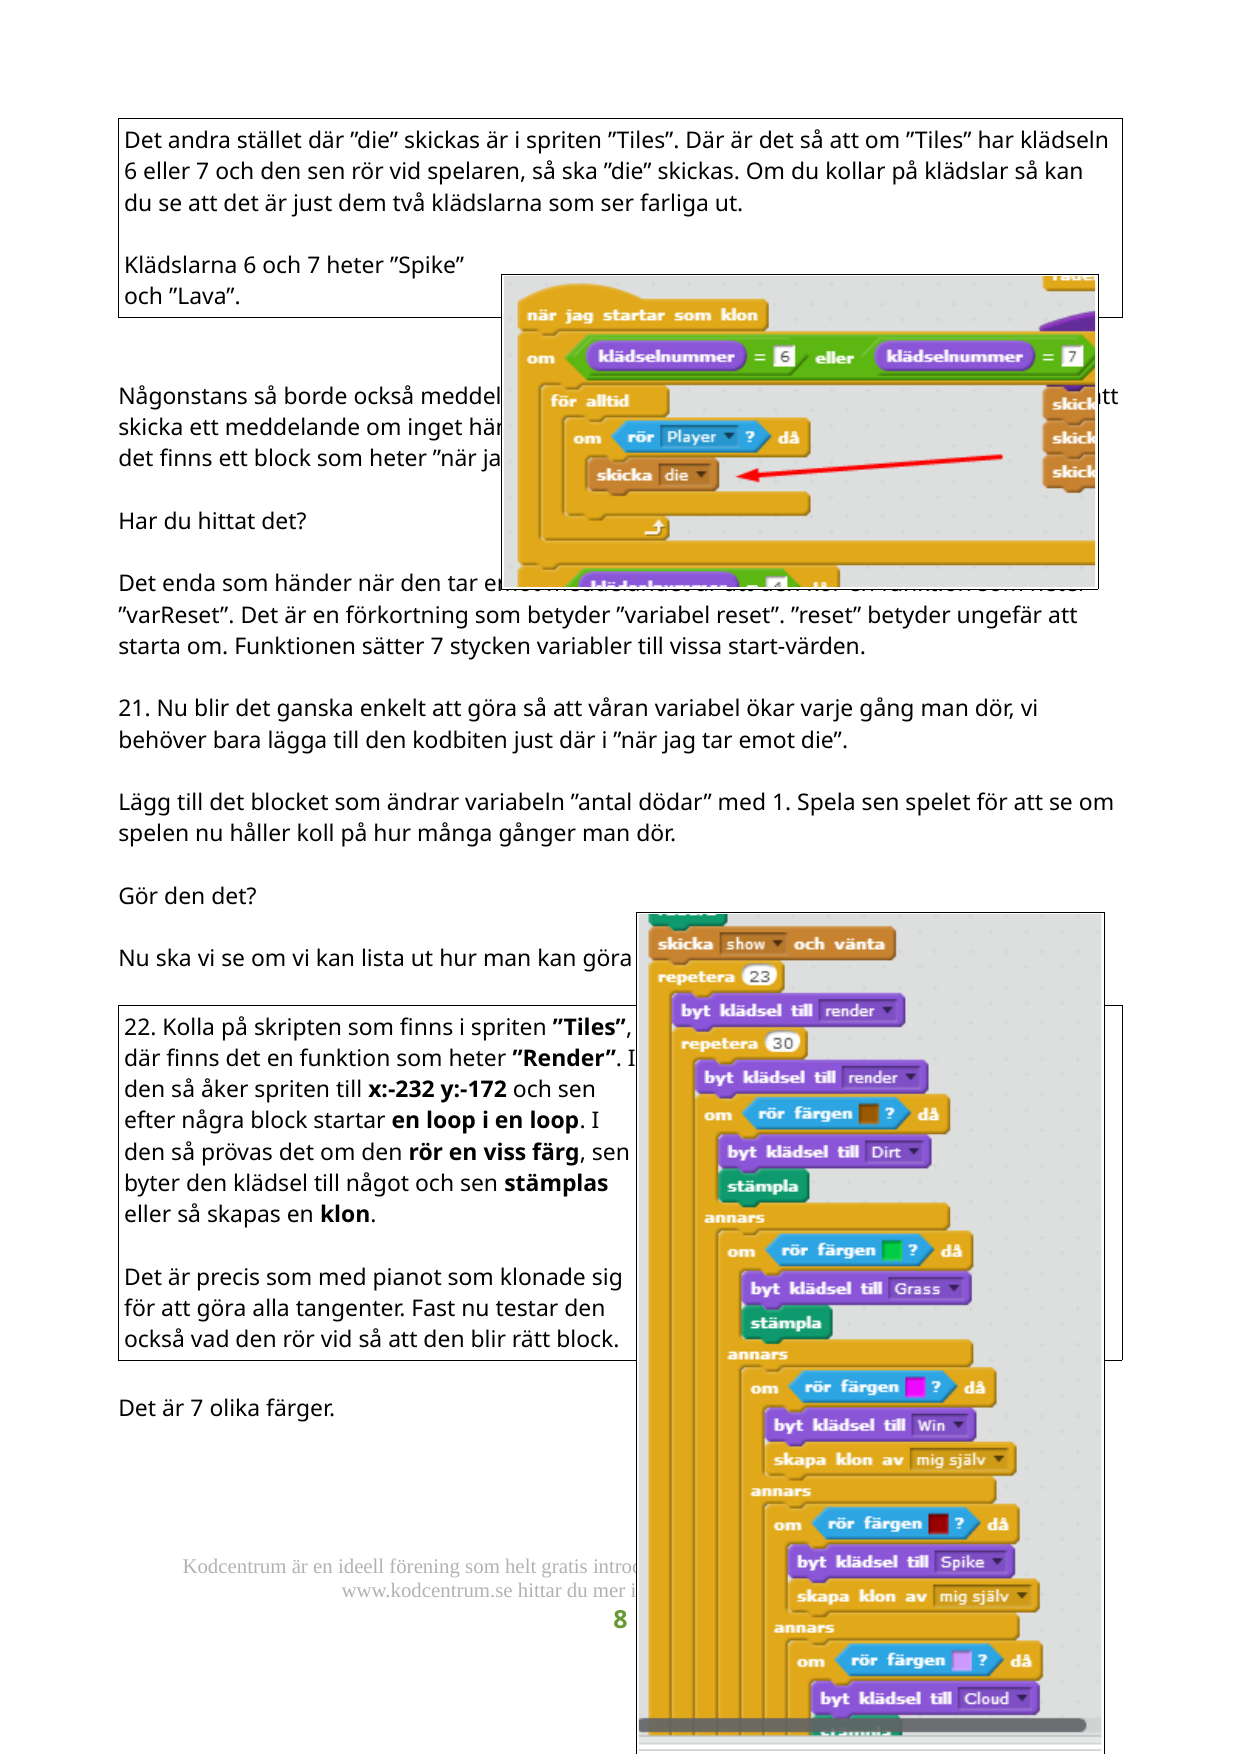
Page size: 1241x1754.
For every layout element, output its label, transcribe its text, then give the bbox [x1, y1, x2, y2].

picture [504, 276, 1096, 587]
text [1105, 1391, 1122, 1423]
text Gör den det? [118, 880, 1122, 911]
table_header Det andra stället där ”die” skickas är i spriten ”Tiles”. Där är det så att om ”Tiles” har klädseln 6 eller 7 och den sen rör vid spelaren, så ska ”die” skickas. Om du kollar på klädslar så kan du se att det är just dem två klädslarna som ser farliga ut. Klädslarna 6 och 7 heter ”Spike” och ”Lava”. [119, 119, 1122, 317]
text Det är 7 olika färger. [118, 1391, 636, 1423]
text Lägg till det blocket som ändrar variabeln ”antal dödar” med 1. Spela sen spelet för att se om spelen nu håller koll på hur många gånger man dör. [118, 786, 1122, 848]
text 21. Nu blir det ganska enkelt att göra så att våran variabel ökar varje gång man dör, vi behöver bara lägga till den kodbiten just där i ”när jag tar emot die”. [118, 692, 1122, 755]
text Det enda som händer när den tar emot meddelandet är att den kör en funktion som heter ”varReset”. Det är en förkortning som betyder ”variabel reset”. ”reset” betyder ungefär att starta om. Funktionen sätter 7 stycken variabler till vissa start-värden. [118, 567, 1122, 661]
table_header 22. Kolla på skripten som finns i spriten ”Tiles”, där finns det en funktion som heter ”Render”. I den så åker spriten till x:-232 y:-172 och sen efter några block startar en loop i en loop. I den så prövas det om den rör en viss färg, sen byter den klädsel till något och sen stämplas eller så skapas en klon. Det är precis som med pianot som klonade sig för att göra alla tangenter. Fast nu testar den också vad den rör vid så att den blir rätt block. [637, 913, 1104, 1754]
picture [638, 914, 1102, 1751]
table_header 22. Kolla på skripten som finns i spriten ”Tiles”, där finns det en funktion som heter ”Render”. I den så åker spriten till x:-232 y:-172 och sen efter några block startar en loop i en loop. I den så prövas det om den rör en viss färg, sen byter den klädsel till något och sen stämplas eller så skapas en klon. Det är precis som med pianot som klonade sig för att göra alla tangenter. Fast nu testar den också vad den rör vid så att den blir rätt block. [119, 1006, 636, 1360]
text Har du hittat det? [118, 505, 501, 536]
text [1099, 505, 1122, 536]
text Någonstans så borde också meddelandet tas emot och sen köra lite kod, det vore onödigt att skicka ett meddelande om inget händer när meddelandet skickas! Se om du kan hitta vart det finns ett block som heter ”när jag tar emot ”die”. Den finns i spriten ”Player”. [118, 380, 501, 473]
text Nu ska vi se om vi kan lista ut hur man kan göra banor i just det här spelet! [118, 942, 636, 973]
